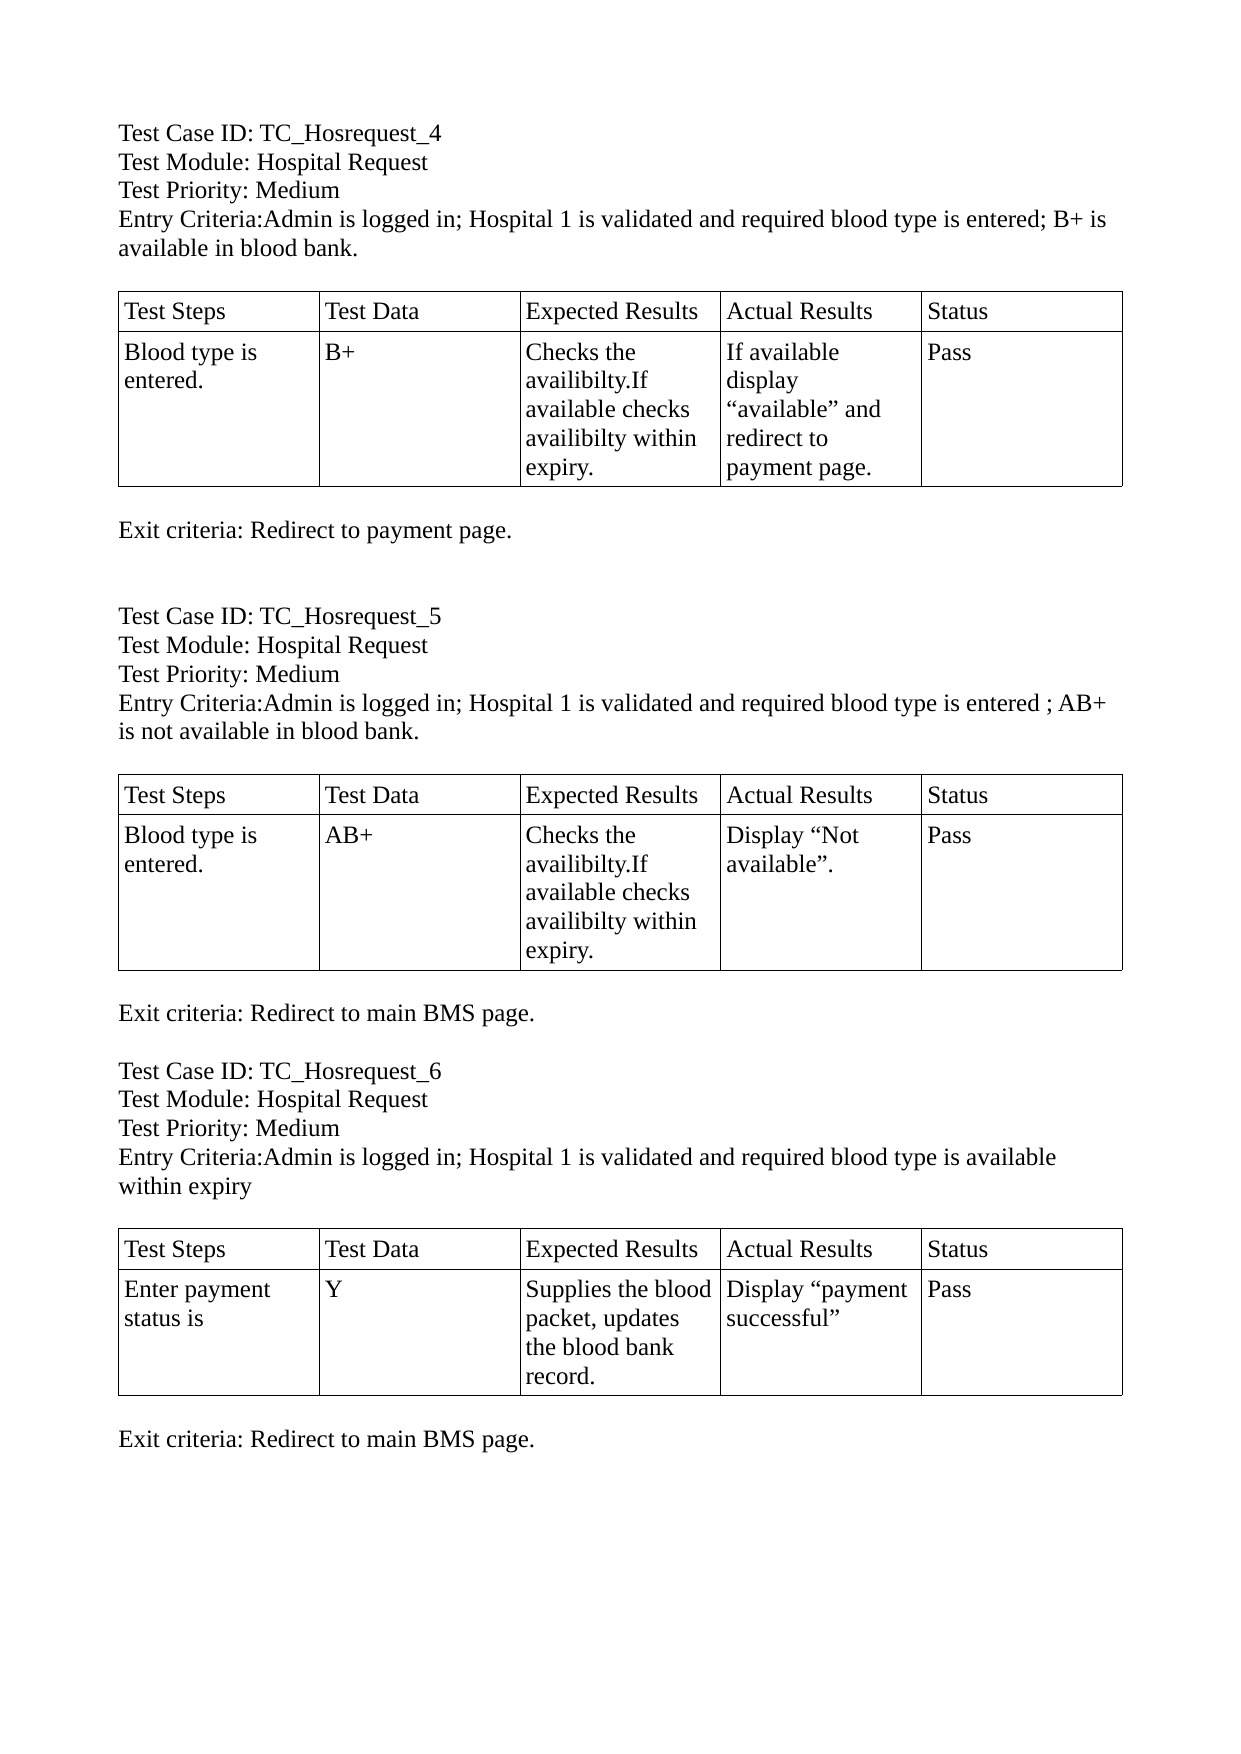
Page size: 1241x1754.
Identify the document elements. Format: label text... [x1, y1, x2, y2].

table_header Status [922, 1229, 1122, 1269]
table_cell Checks the availibilty.If available checks availibilty within expiry. [521, 332, 720, 486]
table_header Test Data [320, 775, 520, 814]
table_cell Y [320, 1270, 520, 1395]
table_cell Blood type is entered. [119, 332, 319, 486]
text Exit criteria: Redirect to main BMS page. [118, 998, 1122, 1027]
text Test Priority: Medium [118, 176, 1122, 204]
text Test Module: Hospital Request [118, 630, 1122, 659]
text Test Priority: Medium [118, 1113, 1122, 1142]
table_cell Pass [922, 815, 1122, 969]
table_cell Checks the availibilty.If available checks availibilty within expiry. [521, 815, 720, 969]
table_cell If available display “available” and redirect to payment page. [721, 332, 921, 486]
table_cell Blood type is entered. [119, 815, 319, 969]
table_header Expected Results [521, 292, 720, 331]
table_header Expected Results [521, 1229, 720, 1269]
table_header Test Steps [119, 292, 319, 331]
text Test Case ID: TC_Hosrequest_6 [118, 1056, 1122, 1084]
table_cell B+ [320, 332, 520, 486]
table_header Actual Results [721, 1229, 921, 1269]
table_header Actual Results [721, 292, 921, 331]
text Entry Criteria:Admin is logged in; Hospital 1 is validated and required blood type is available within expiry [118, 1142, 1122, 1199]
table_header Expected Results [521, 775, 720, 814]
table_cell AB+ [320, 815, 520, 969]
table_cell Display “Not available”. [721, 815, 921, 969]
text Exit criteria: Redirect to payment page. [118, 515, 1122, 544]
table_header Test Steps [119, 1229, 319, 1269]
text Exit criteria: Redirect to main BMS page. [118, 1424, 1122, 1453]
text Test Module: Hospital Request [118, 147, 1122, 176]
text Test Case ID: TC_Hosrequest_5 [118, 601, 1122, 630]
table_cell Pass [922, 332, 1122, 486]
table_header Test Steps [119, 775, 319, 814]
table_cell Pass [922, 1270, 1122, 1395]
table_header Test Data [320, 292, 520, 331]
text Entry Criteria:Admin is logged in; Hospital 1 is validated and required blood type is entered; B+ is available in blood bank. [118, 204, 1122, 262]
table_header Actual Results [721, 775, 921, 814]
table_header Status [922, 775, 1122, 814]
text Test Module: Hospital Request [118, 1084, 1122, 1113]
table_cell Supplies the blood packet, updates the blood bank record. [521, 1270, 720, 1395]
table_header Status [922, 292, 1122, 331]
table_cell Display “payment successful” [721, 1270, 921, 1395]
table_header Test Data [320, 1229, 520, 1269]
text Test Priority: Medium [118, 659, 1122, 688]
text Test Case ID: TC_Hosrequest_4 [118, 118, 1122, 147]
text Entry Criteria:Admin is logged in; Hospital 1 is validated and required blood type is entered ; AB+ is not available in blood bank. [118, 688, 1122, 745]
table_cell Enter payment status is [119, 1270, 319, 1395]
